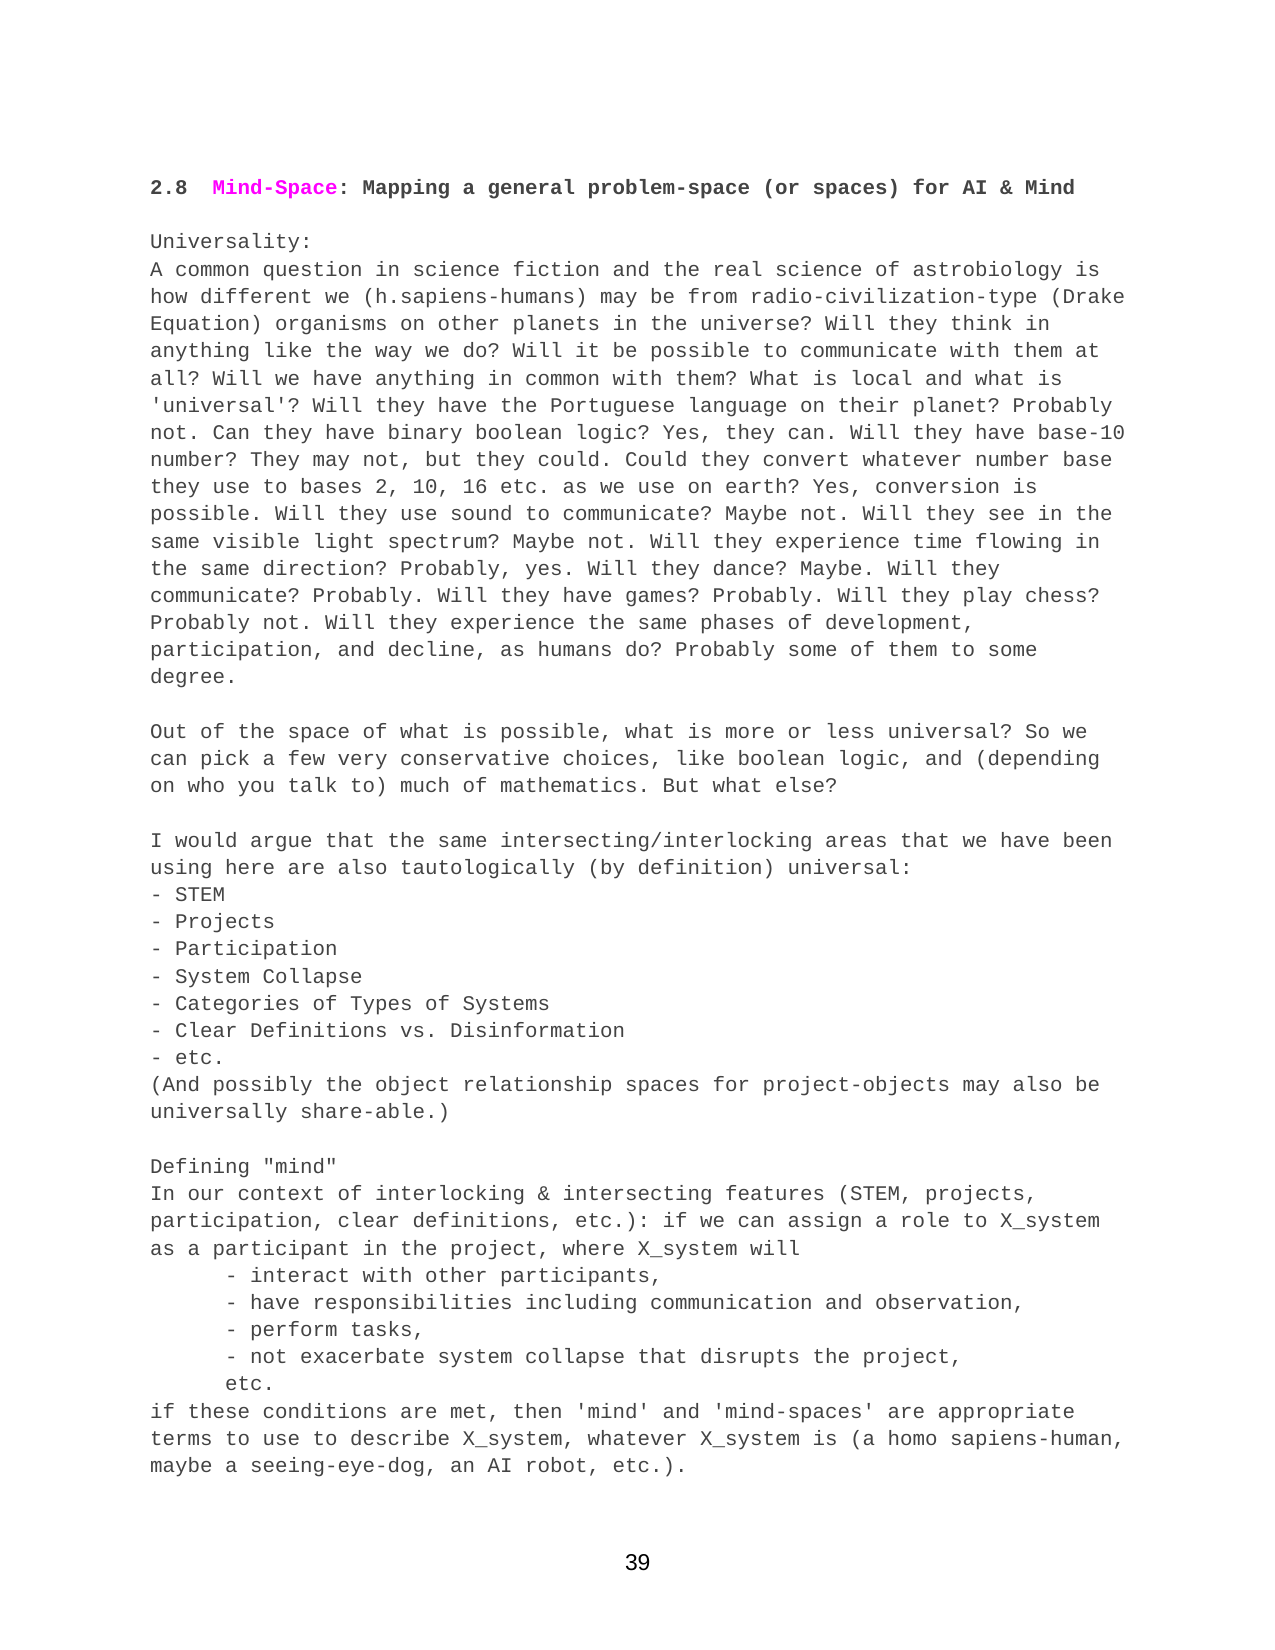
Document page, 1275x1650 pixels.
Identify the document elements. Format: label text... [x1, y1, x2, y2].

text A common question in science fiction and the real science of astrobiology is how different we (h.sapiens-humans) may be from radio-civilization-type (Drake Equation) organisms on other planets in the universe? Will they think in anything like the way we do? Will it be possible to communicate with them at all? Will we have anything in common with them? What is local and what is 'universal'? Will they have the Portuguese language on their planet? Probably not. Can they have binary boolean logic? Yes, they can. Will they have base-10 number? They may not, but they could. Could they convert whatever number base they use to bases 2, 10, 16 etc. as we use on earth? Yes, conversion is possible. Will they use sound to communicate? Maybe not. Will they see in the same visible light spectrum? Maybe not. Will they experience time flowing in the same direction? Probably, yes. Will they dance? Maybe. Will they communicate? Probably. Will they have games? Probably. Will they play chess? Probably not. Will they experience the same phases of development, participation, and decline, as humans do? Probably some of them to some degree. [150, 259, 1125, 690]
text - Projects [150, 911, 1125, 935]
text - have responsibilities including communication and observation, [225, 1292, 1125, 1316]
text - Participation [150, 938, 1125, 962]
text In our context of interlocking & intersecting features (STEM, projects, participation, clear definitions, etc.): if we can assign a role to X_system as a participant in the project, where X_system will [150, 1183, 1125, 1261]
text - System Collapse [150, 966, 1125, 989]
text 2.8 Mind-Space: Mapping a general problem-space (or spaces) for AI & Mind [150, 177, 1125, 201]
text (And possibly the object relationship spaces for project-objects may also be universally share-able.) [150, 1074, 1125, 1125]
text - perform tasks, [225, 1319, 1125, 1343]
text I would argue that the same intersecting/interlocking areas that we have been using here are also tautologically (by definition) universal: [150, 830, 1125, 881]
text Out of the space of what is possible, what is more or less universal? So we can pick a few very conservative choices, like boolean logic, and (depending on who you talk to) much of mathematics. But what else? [150, 721, 1125, 799]
text - etc. [150, 1047, 1125, 1071]
text Defining "mind" [150, 1156, 1125, 1179]
text etc. [225, 1373, 1125, 1397]
text - STEM [150, 884, 1125, 908]
text - interact with other participants, [150, 1265, 1125, 1288]
text - Categories of Types of Systems [150, 993, 1125, 1016]
text - Clear Definitions vs. Disinformation [150, 1020, 1125, 1044]
text if these conditions are met, then 'mind' and 'mind-spaces' are appropriate terms to use to describe X_system, whatever X_system is (a homo sapiens-human, maybe a seeing-eye-dog, an AI robot, etc.). [150, 1401, 1125, 1479]
text Universality: [150, 232, 1125, 255]
text - not exacerbate system collapse that disrupts the project, [225, 1346, 1125, 1370]
